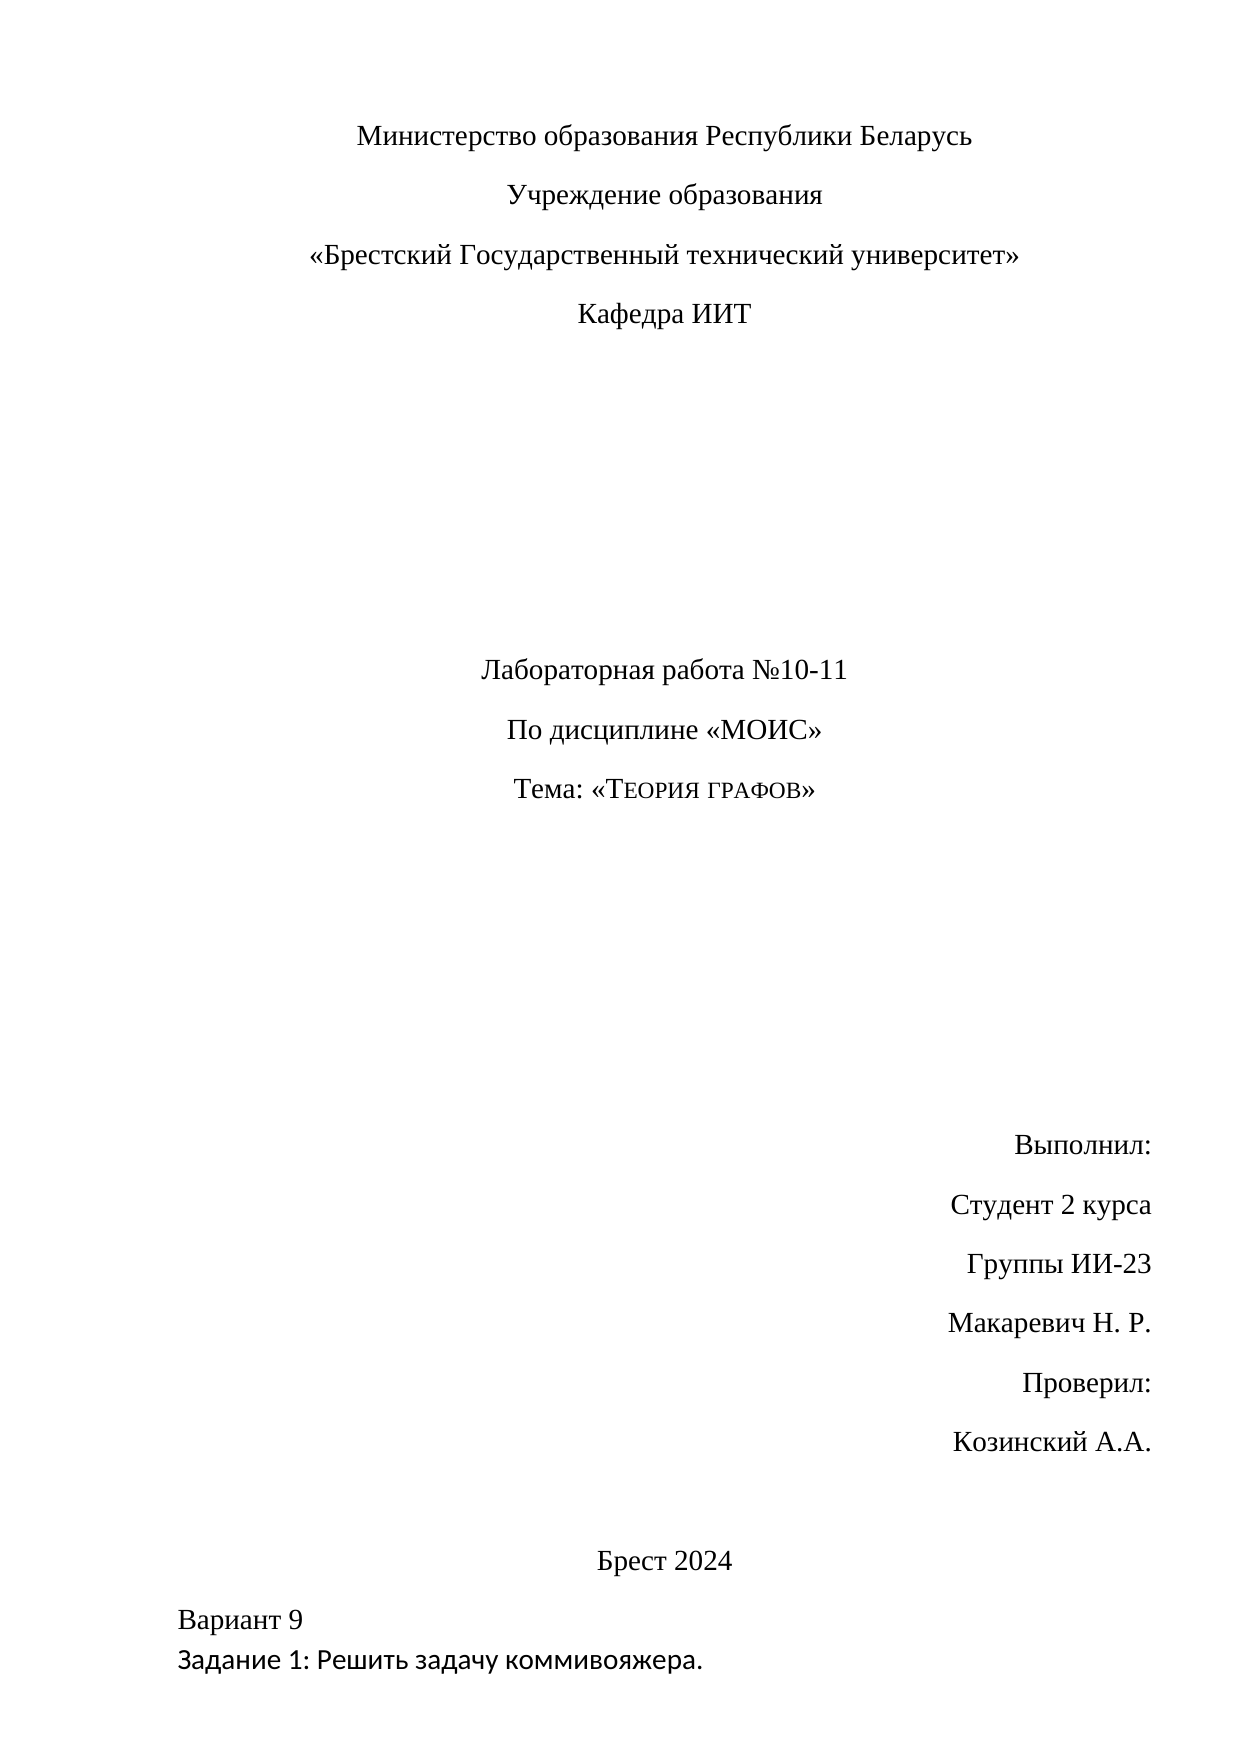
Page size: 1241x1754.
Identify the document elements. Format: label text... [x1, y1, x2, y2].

text Брест 2024 [177, 1543, 1152, 1577]
text По дисциплине «МОИС» [177, 712, 1152, 745]
text Козинский А.А. [177, 1424, 1152, 1458]
text «Брестский Государственный технический университет» [177, 237, 1152, 270]
text Учреждение образования [177, 177, 1152, 211]
text Кафедра ИИТ [177, 296, 1152, 330]
text Проверил: [841, 1365, 1152, 1398]
text Тема: «Теория графов» [177, 771, 1152, 805]
text Выполнил: [841, 1127, 1152, 1161]
text Макаревич Н. Р. [841, 1306, 1152, 1339]
text Лабораторная работа №10-11 [177, 652, 1152, 686]
text Министерство образования Республики Беларусь [177, 118, 1152, 152]
text Студент 2 курса [841, 1187, 1152, 1220]
text Задание 1: Решить задачу коммивояжера. [177, 1641, 1152, 1677]
text Вариант 9 [177, 1602, 1152, 1636]
text Группы ИИ-23 [841, 1246, 1152, 1280]
